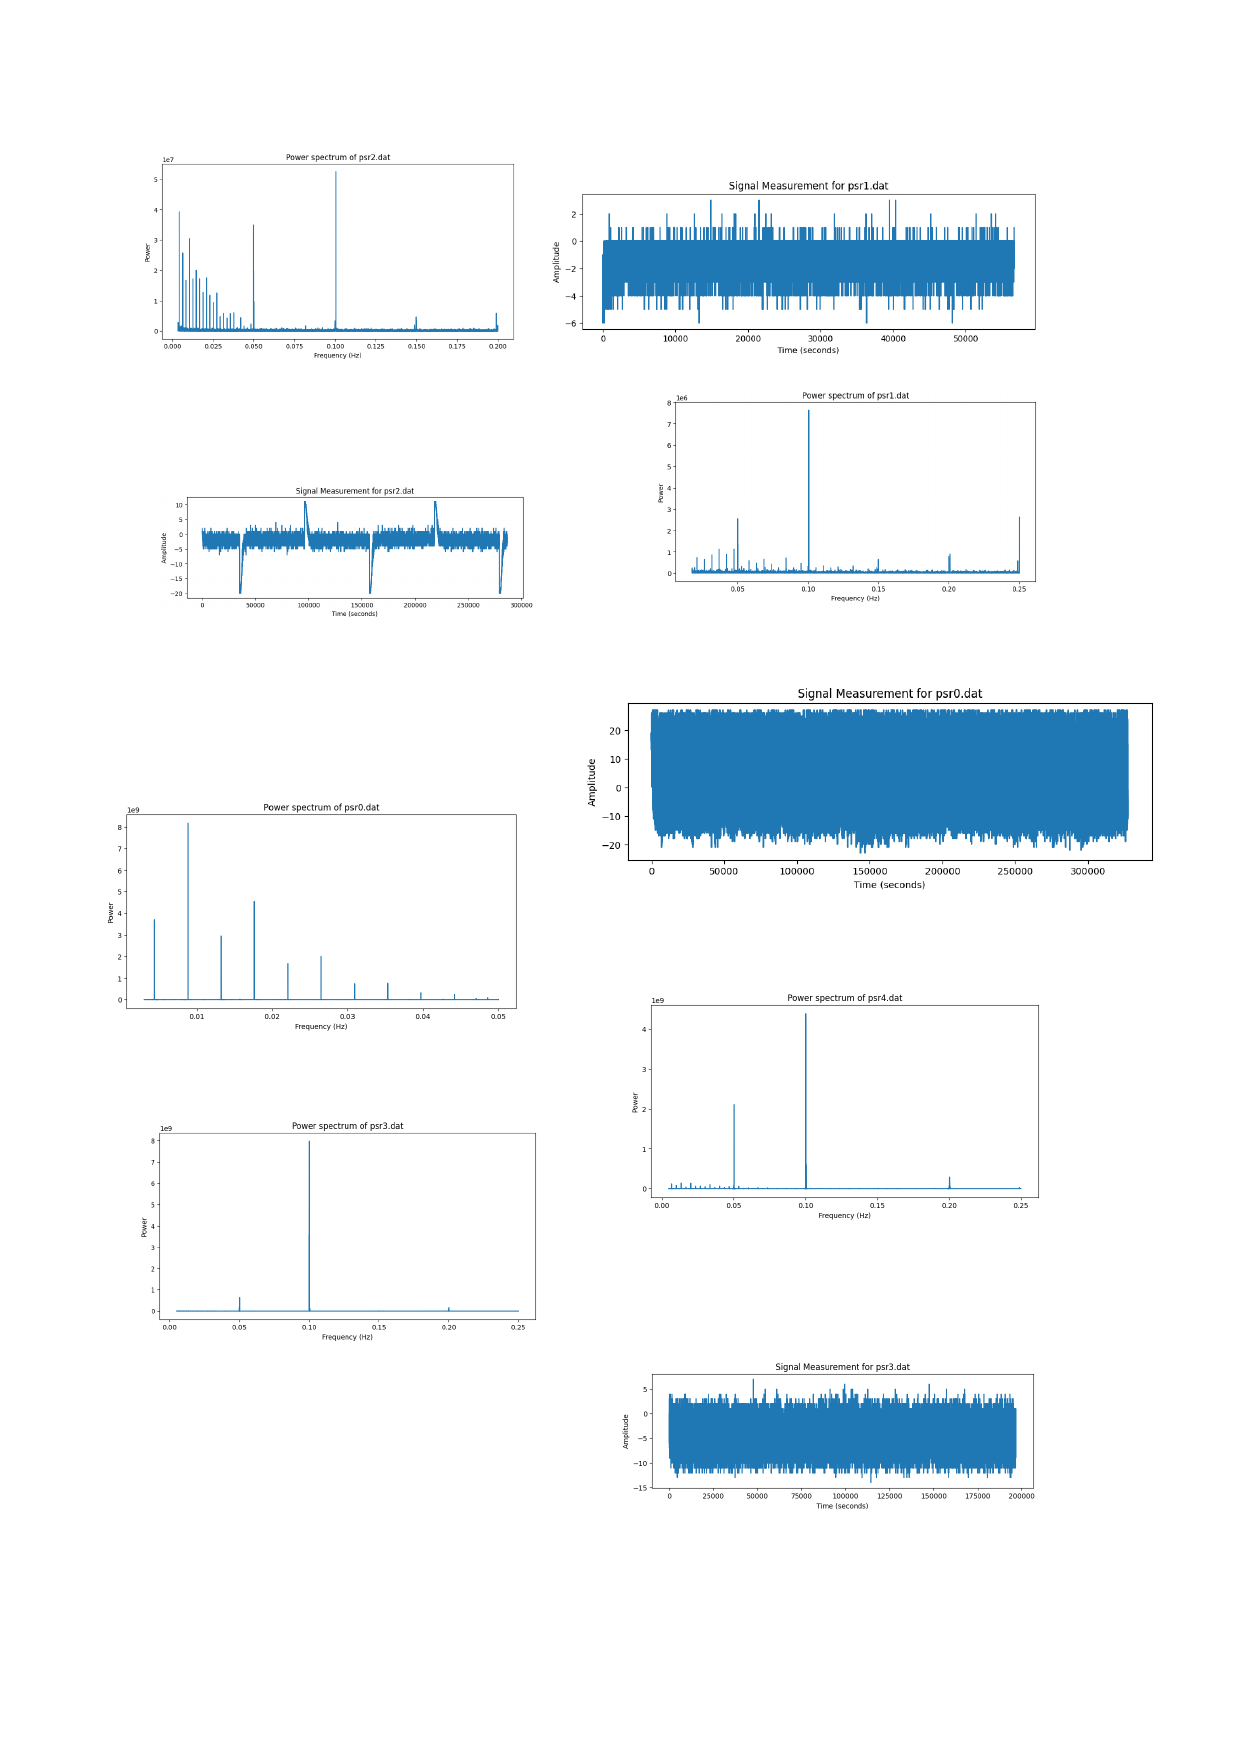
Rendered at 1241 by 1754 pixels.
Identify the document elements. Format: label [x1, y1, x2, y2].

picture [627, 989, 1043, 1224]
picture [157, 483, 537, 621]
picture [102, 798, 521, 1035]
picture [581, 682, 1158, 896]
picture [547, 175, 1040, 360]
picture [618, 1358, 1039, 1514]
picture [136, 1117, 540, 1345]
picture [140, 150, 518, 363]
picture [653, 387, 1040, 606]
